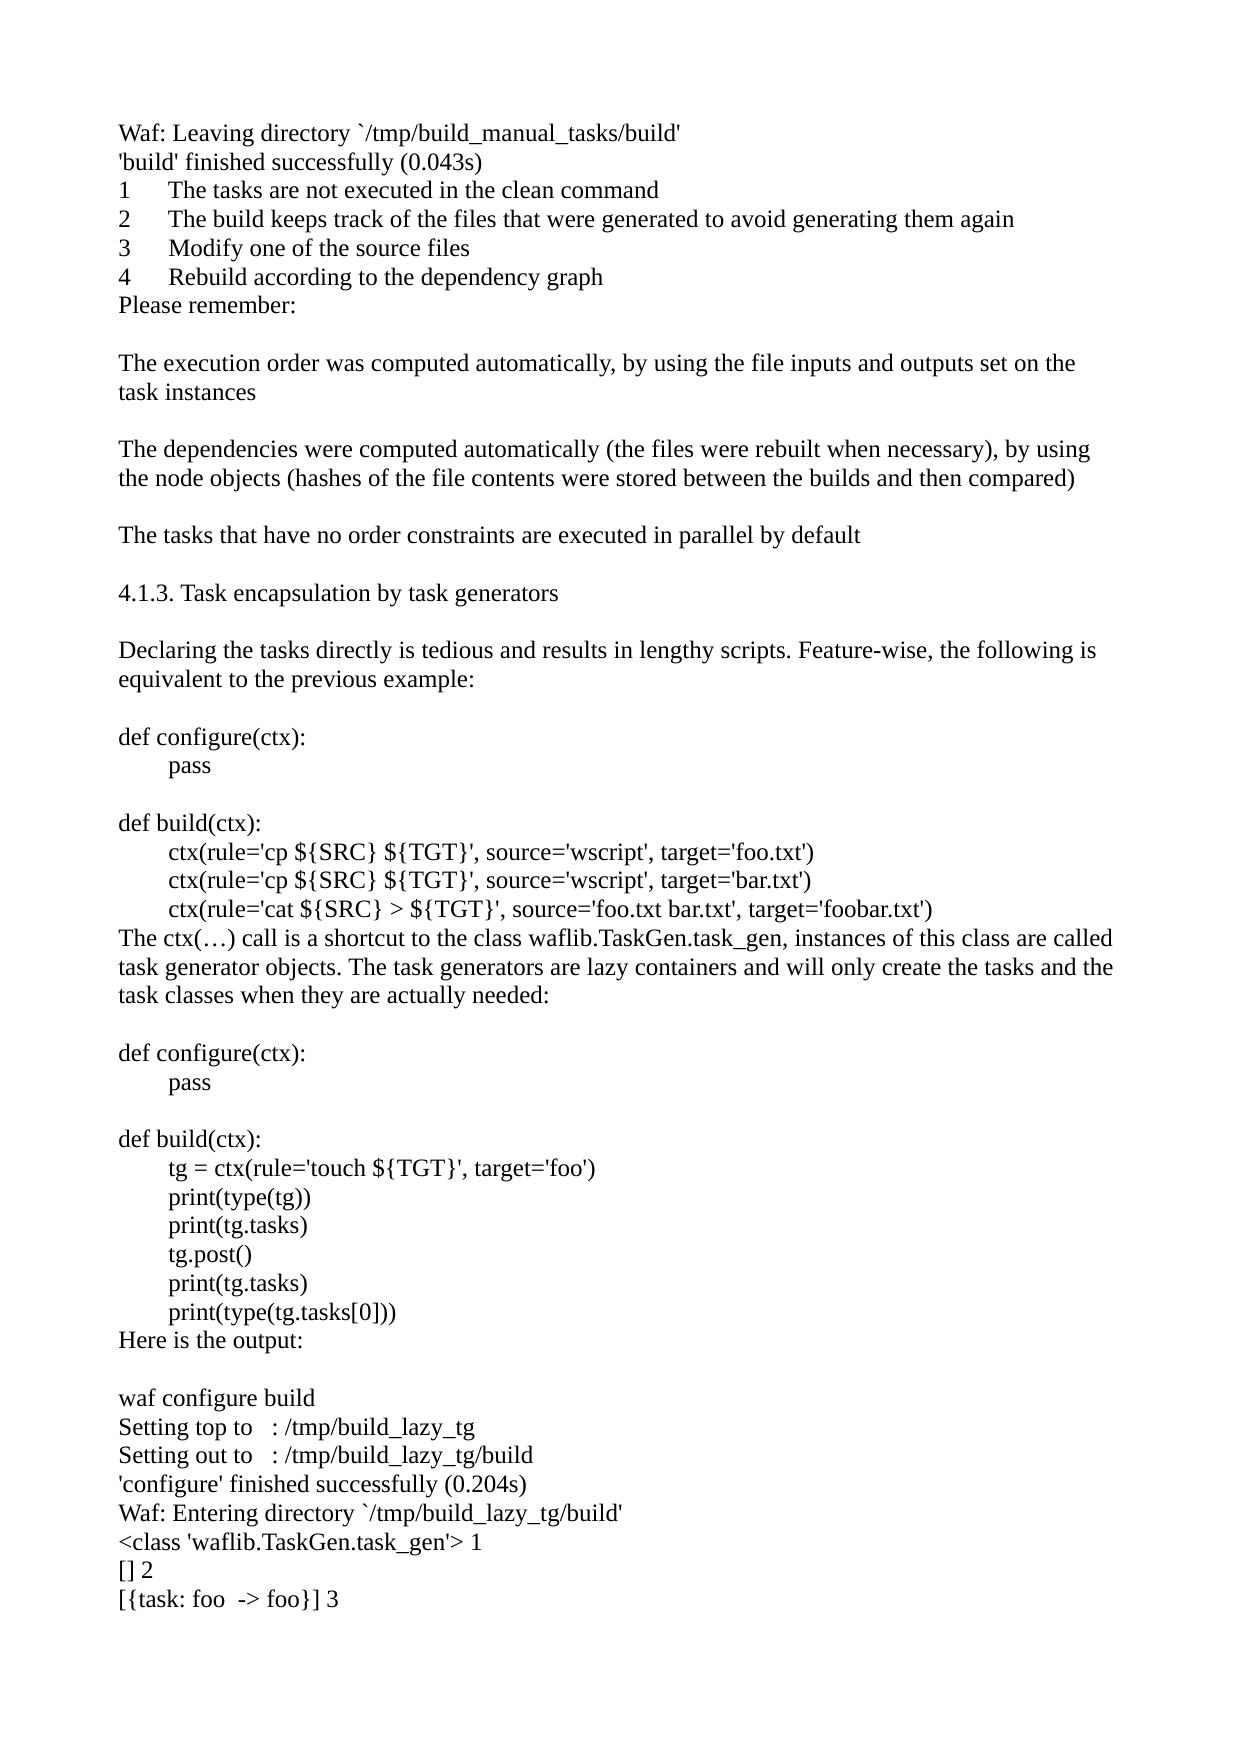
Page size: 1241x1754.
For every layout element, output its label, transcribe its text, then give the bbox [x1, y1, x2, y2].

text [{task: foo -> foo}] 3 [118, 1584, 1122, 1613]
text pass [118, 751, 1122, 779]
text tg.post() [118, 1239, 1122, 1268]
text Waf: Leaving directory `/tmp/build_manual_tasks/build' [118, 118, 1122, 147]
text 3 Modify one of the source files [118, 233, 1122, 262]
text def configure(ctx): [118, 722, 1122, 751]
text 'build' finished successfully (0.043s) [118, 147, 1122, 176]
text ctx(rule='cp ${SRC} ${TGT}', source='wscript', target='foo.txt') [118, 837, 1122, 866]
text Declaring the tasks directly is tedious and results in lengthy scripts. Feature-wise, the following is equivalent to the previous example: [118, 636, 1122, 693]
text <class 'waflib.TaskGen.task_gen'> 1 [118, 1527, 1122, 1556]
text ctx(rule='cat ${SRC} > ${TGT}', source='foo.txt bar.txt', target='foobar.txt') [118, 894, 1122, 923]
text 4 Rebuild according to the dependency graph [118, 262, 1122, 291]
text [] 2 [118, 1556, 1122, 1584]
text waf configure build [118, 1383, 1122, 1412]
text 2 The build keeps track of the files that were generated to avoid generating them again [118, 204, 1122, 233]
text def build(ctx): [118, 808, 1122, 837]
text print(type(tg.tasks[0])) [118, 1297, 1122, 1326]
text print(tg.tasks) [118, 1268, 1122, 1297]
text print(tg.tasks) [118, 1211, 1122, 1239]
text print(type(tg)) [118, 1182, 1122, 1211]
text 1 The tasks are not executed in the clean command [118, 176, 1122, 204]
text Setting out to : /tmp/build_lazy_tg/build [118, 1441, 1122, 1469]
text The ctx(…) call is a shortcut to the class waflib.TaskGen.task_gen, instances of this class are called task generator objects. The task generators are lazy containers and will only create the tasks and the task classes when they are actually needed: [118, 923, 1122, 1009]
text pass [118, 1067, 1122, 1096]
text Please remember: [118, 291, 1122, 319]
text The execution order was computed automatically, by using the file inputs and outputs set on the task instances [118, 348, 1122, 406]
text def build(ctx): [118, 1124, 1122, 1153]
text Here is the output: [118, 1326, 1122, 1354]
text 4.1.3. Task encapsulation by task generators [118, 578, 1122, 607]
text Waf: Entering directory `/tmp/build_lazy_tg/build' [118, 1498, 1122, 1527]
text def configure(ctx): [118, 1038, 1122, 1067]
text ctx(rule='cp ${SRC} ${TGT}', source='wscript', target='bar.txt') [118, 866, 1122, 894]
text The dependencies were computed automatically (the files were rebuilt when necessary), by using the node objects (hashes of the file contents were stored between the builds and then compared) [118, 434, 1122, 492]
text 'configure' finished successfully (0.204s) [118, 1469, 1122, 1498]
text tg = ctx(rule='touch ${TGT}', target='foo') [118, 1153, 1122, 1182]
text Setting top to : /tmp/build_lazy_tg [118, 1412, 1122, 1441]
text The tasks that have no order constraints are executed in parallel by default [118, 521, 1122, 549]
